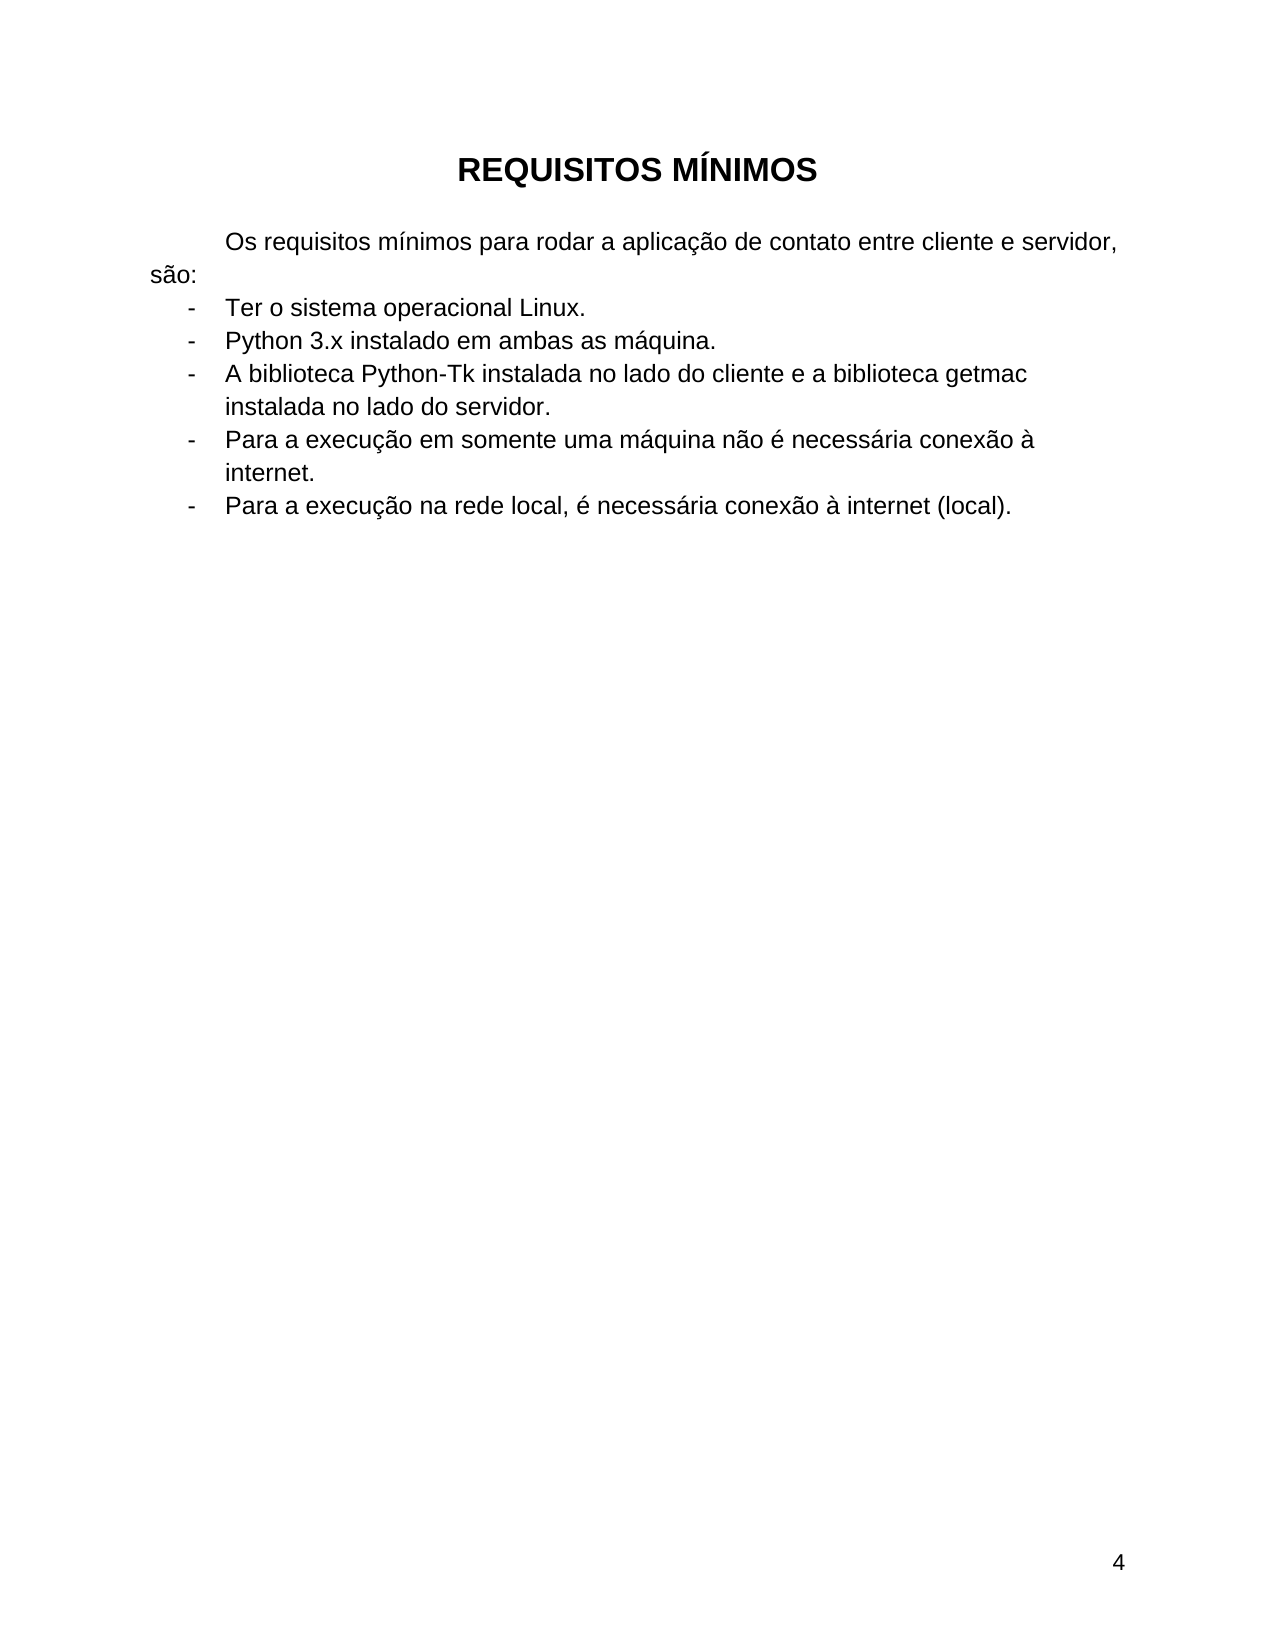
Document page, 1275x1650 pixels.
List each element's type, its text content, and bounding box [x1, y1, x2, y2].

list Python 3.x instalado em ambas as máquina. [187, 326, 1125, 355]
list Para a execução na rede local, é necessária conexão à internet (local). [187, 491, 1125, 520]
text Os requisitos mínimos para rodar a aplicação de contato entre cliente e servidor, são: [150, 227, 1125, 289]
list Para a execução em somente uma máquina não é necessária conexão à internet. [187, 425, 1125, 487]
list A biblioteca Python-Tk instalada no lado do cliente e a biblioteca getmac instalada no lado do servidor. [187, 359, 1125, 421]
list Ter o sistema operacional Linux. [187, 293, 1125, 322]
text REQUISITOS MÍNIMOS [150, 150, 1125, 188]
